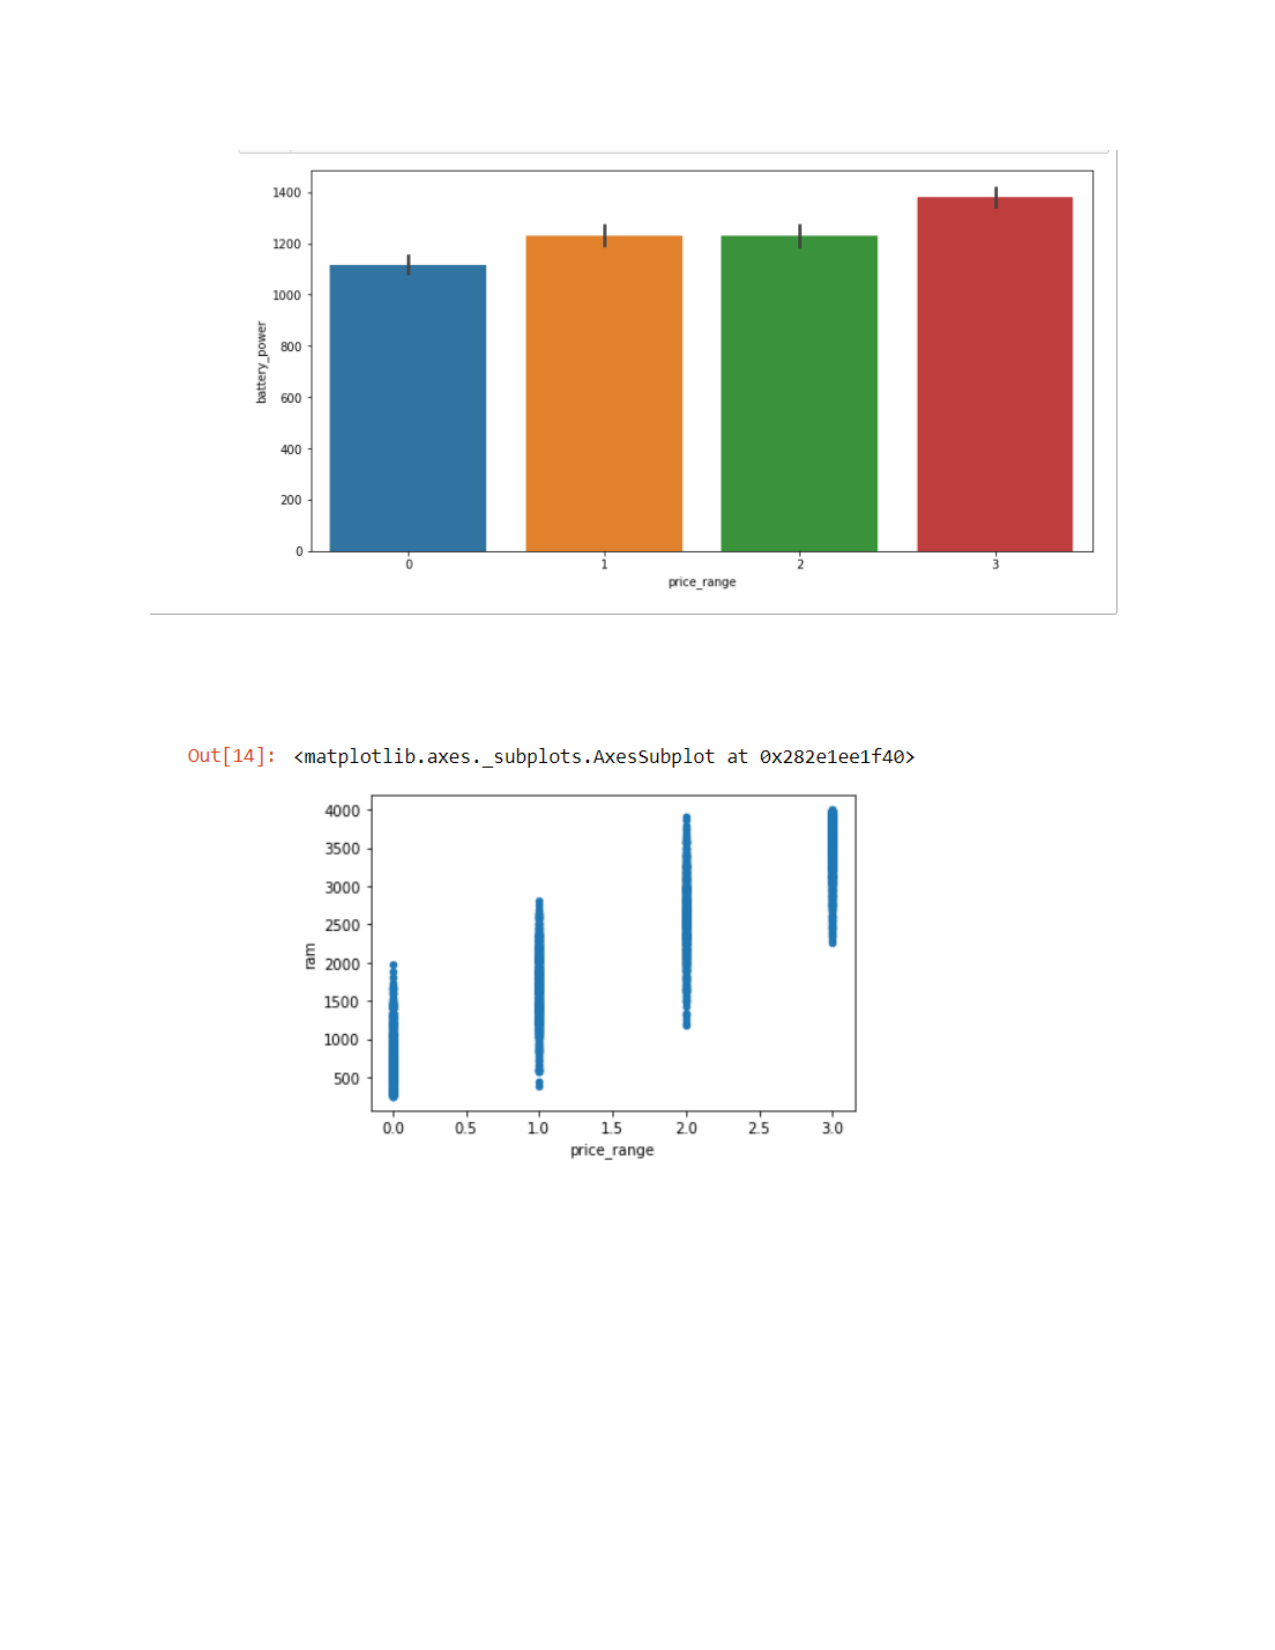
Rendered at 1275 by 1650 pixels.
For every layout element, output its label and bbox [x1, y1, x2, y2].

picture [150, 740, 1125, 1174]
picture [150, 150, 1125, 622]
